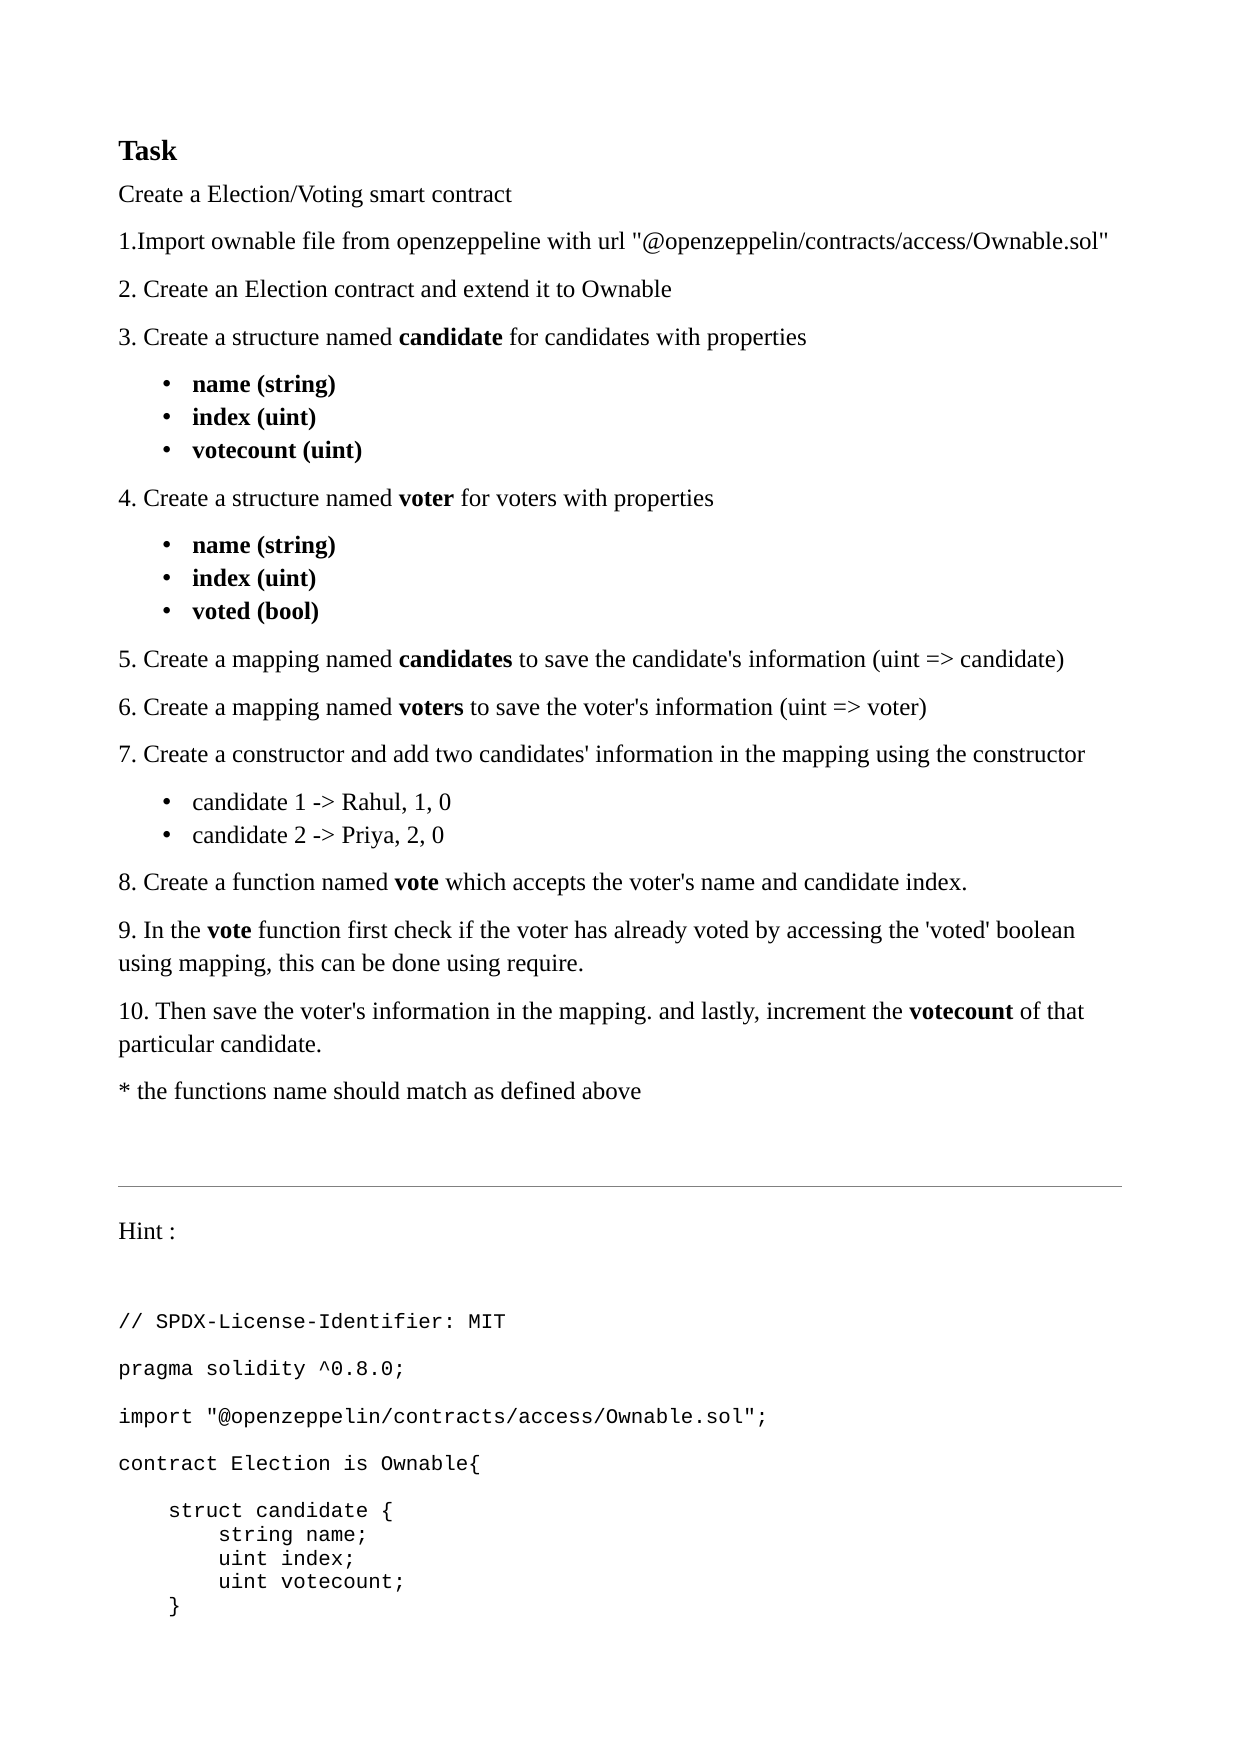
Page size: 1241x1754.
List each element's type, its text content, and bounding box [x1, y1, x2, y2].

text struct candidate { [118, 1500, 1122, 1524]
text 1.Import ownable file from openzeppeline with url "@openzeppelin/contracts/access/Ownable.sol" [118, 226, 1122, 255]
list index (uint) [162, 563, 1122, 592]
text import "@openzeppelin/contracts/access/Ownable.sol"; [118, 1406, 1122, 1429]
list name (string) [162, 530, 1122, 559]
text contract Election is Ownable{ [118, 1453, 1122, 1477]
list name (string) [162, 369, 1122, 398]
list index (uint) [162, 402, 1122, 431]
list candidate 1 -> Rahul, 1, 0 [162, 787, 1122, 816]
text 8. Create a function named vote which accepts the voter's name and candidate index. [118, 867, 1122, 896]
text * the functions name should match as defined above [118, 1076, 1122, 1105]
text 3. Create a structure named candidate for candidates with properties [118, 322, 1122, 350]
text 4. Create a structure named voter for voters with properties [118, 483, 1122, 512]
text uint index; [118, 1547, 1122, 1571]
text 7. Create a constructor and add two candidates' information in the mapping using the constructor [118, 739, 1122, 768]
list candidate 2 -> Priya, 2, 0 [162, 820, 1122, 849]
text // SPDX-License-Identifier: MIT [118, 1311, 1122, 1335]
text 10. Then save the voter's information in the mapping. and lastly, increment the votecount of that particular candidate. [118, 996, 1122, 1057]
text 6. Create a mapping named voters to save the voter's information (uint => voter) [118, 692, 1122, 720]
list votecount (uint) [162, 435, 1122, 464]
text pragma solidity ^0.8.0; [118, 1358, 1122, 1382]
text 2. Create an Election contract and extend it to Ownable [118, 274, 1122, 303]
text 9. In the vote function first check if the voter has already voted by accessing the 'voted' boolean using mapping, this can be done using require. [118, 915, 1122, 977]
text uint votecount; [118, 1571, 1122, 1595]
text string name; [118, 1524, 1122, 1547]
text Hint : [118, 1216, 1122, 1244]
text 5. Create a mapping named candidates to save the candidate's information (uint => candidate) [118, 644, 1122, 673]
text Create a Election/Voting smart contract [118, 179, 1122, 207]
text } [118, 1595, 1122, 1618]
list voted (bool) [162, 596, 1122, 625]
subtitle Task [118, 133, 1122, 166]
